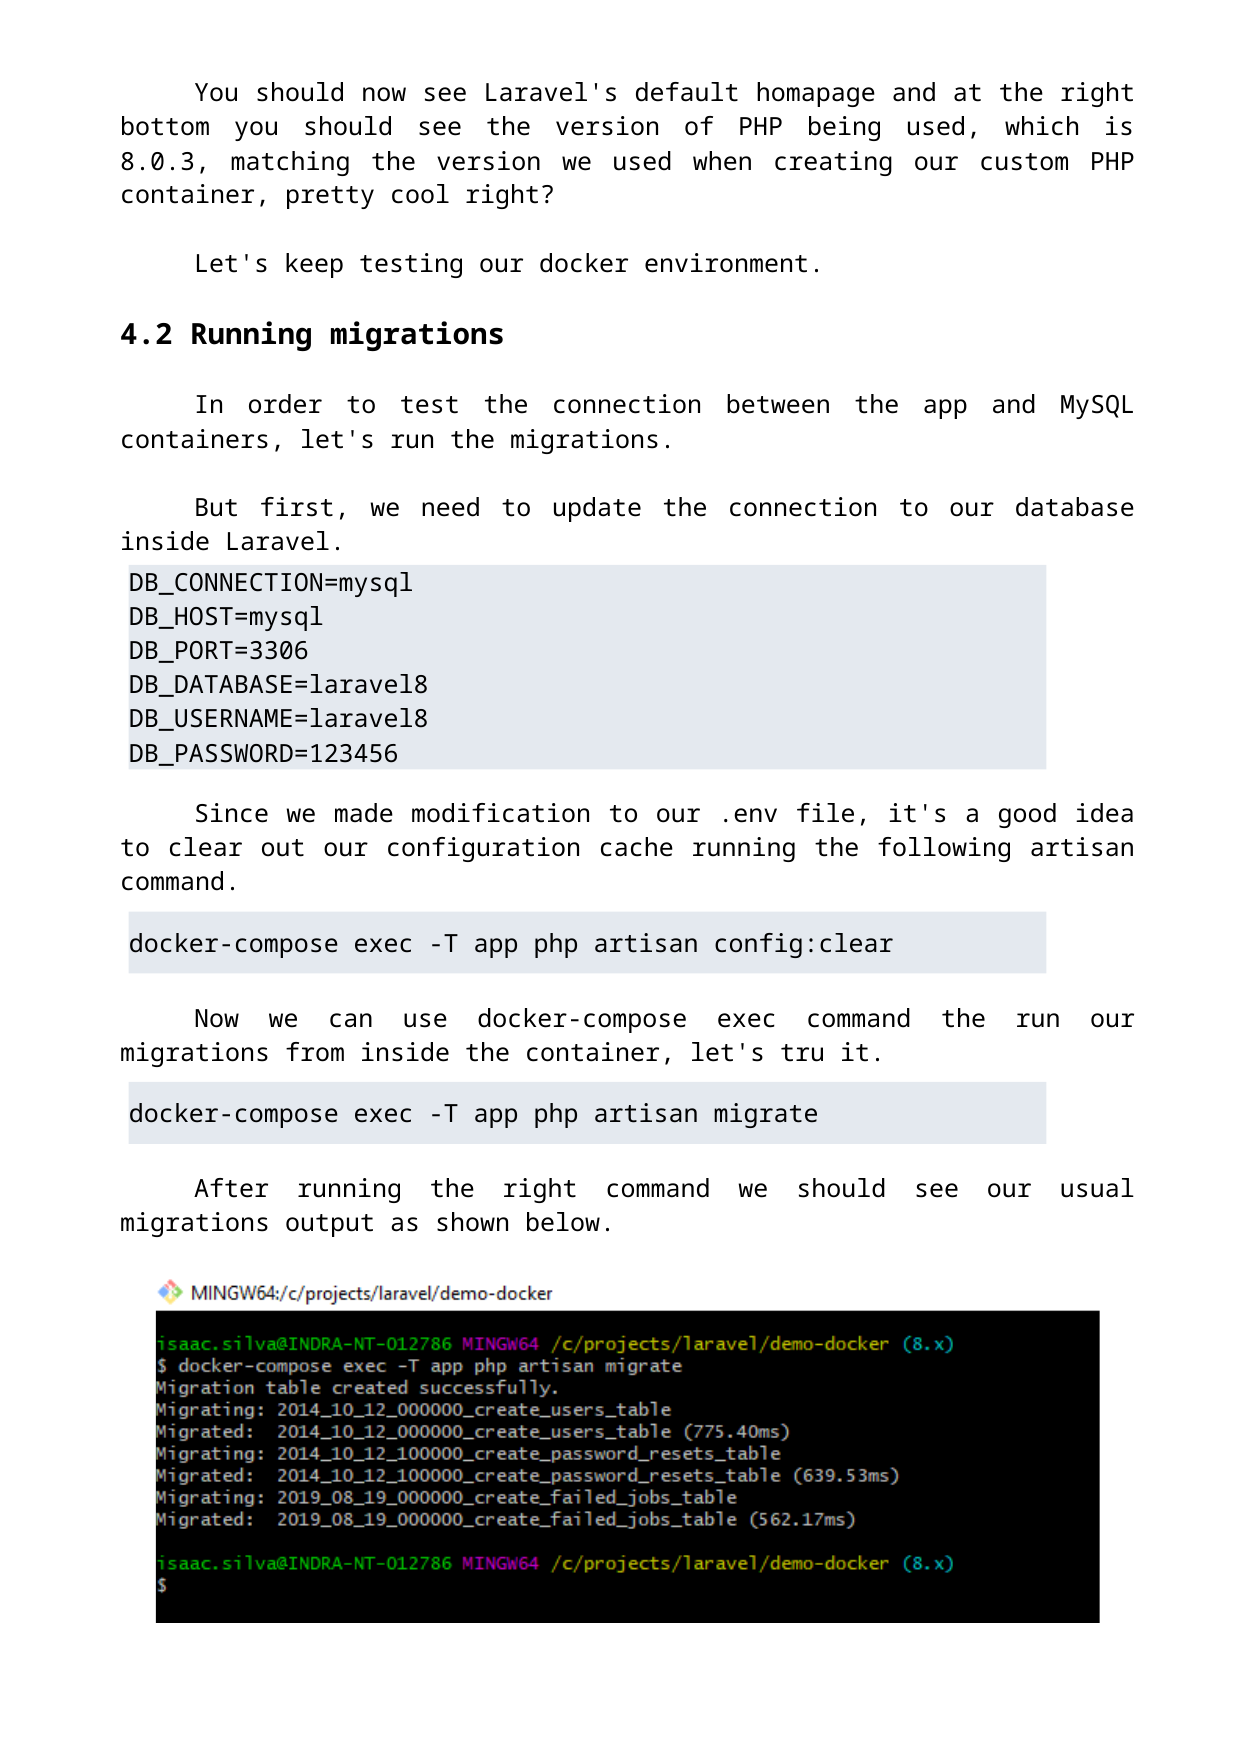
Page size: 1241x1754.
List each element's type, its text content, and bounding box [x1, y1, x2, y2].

text But first, we need to update the connection to our database inside Laravel. [120, 489, 1136, 557]
text Since we made modification to our .env file, it's a good idea to clear out our configuration cache running the following artisan command. [120, 796, 1136, 898]
text You should now see Laravel's default homapage and at the right bottom you should see the version of PHP being used, which is 8.0.3, matching the version we used when creating our custom PHP container, pretty cool right? [120, 75, 1136, 211]
text 4.2 Running migrations [120, 313, 1136, 353]
text In order to test the connection between the app and MySQL containers, let's run the migrations. [120, 387, 1136, 455]
text After running the right command we should see our usual migrations output as shown below. [120, 1171, 1136, 1239]
text Now we can use docker-compose exec command the run our migrations from inside the container, let's tru it. [120, 1000, 1136, 1068]
text Let's keep testing our docker environment. [120, 245, 1136, 279]
picture [155, 1275, 1100, 1623]
